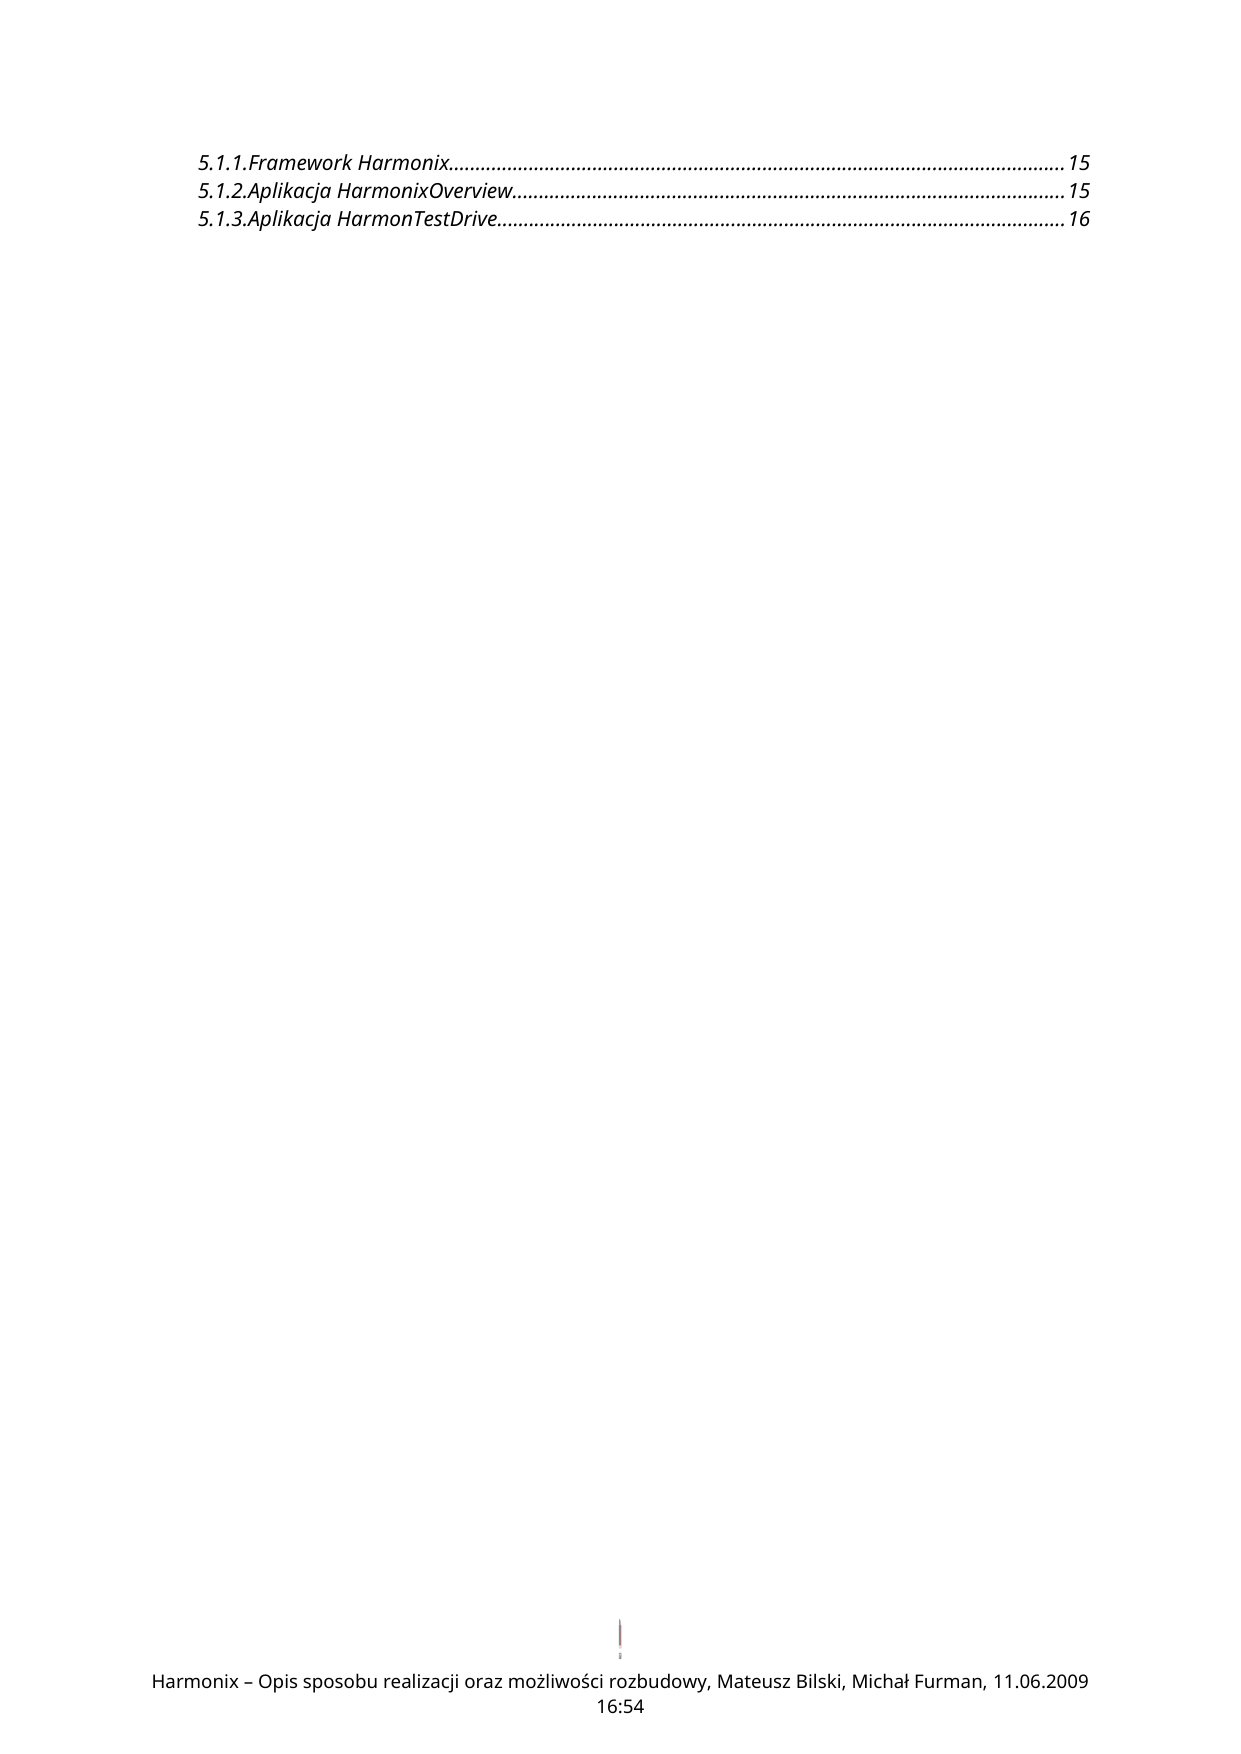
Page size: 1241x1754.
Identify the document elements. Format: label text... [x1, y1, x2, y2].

text 5.1.2.Aplikacja HarmonixOverview 15 [198, 176, 1092, 204]
text 5.1.3.Aplikacja HarmonTestDrive 16 [198, 204, 1092, 233]
picture [618, 1618, 622, 1660]
text 5.1.1.Framework Harmonix 15 [198, 148, 1092, 176]
